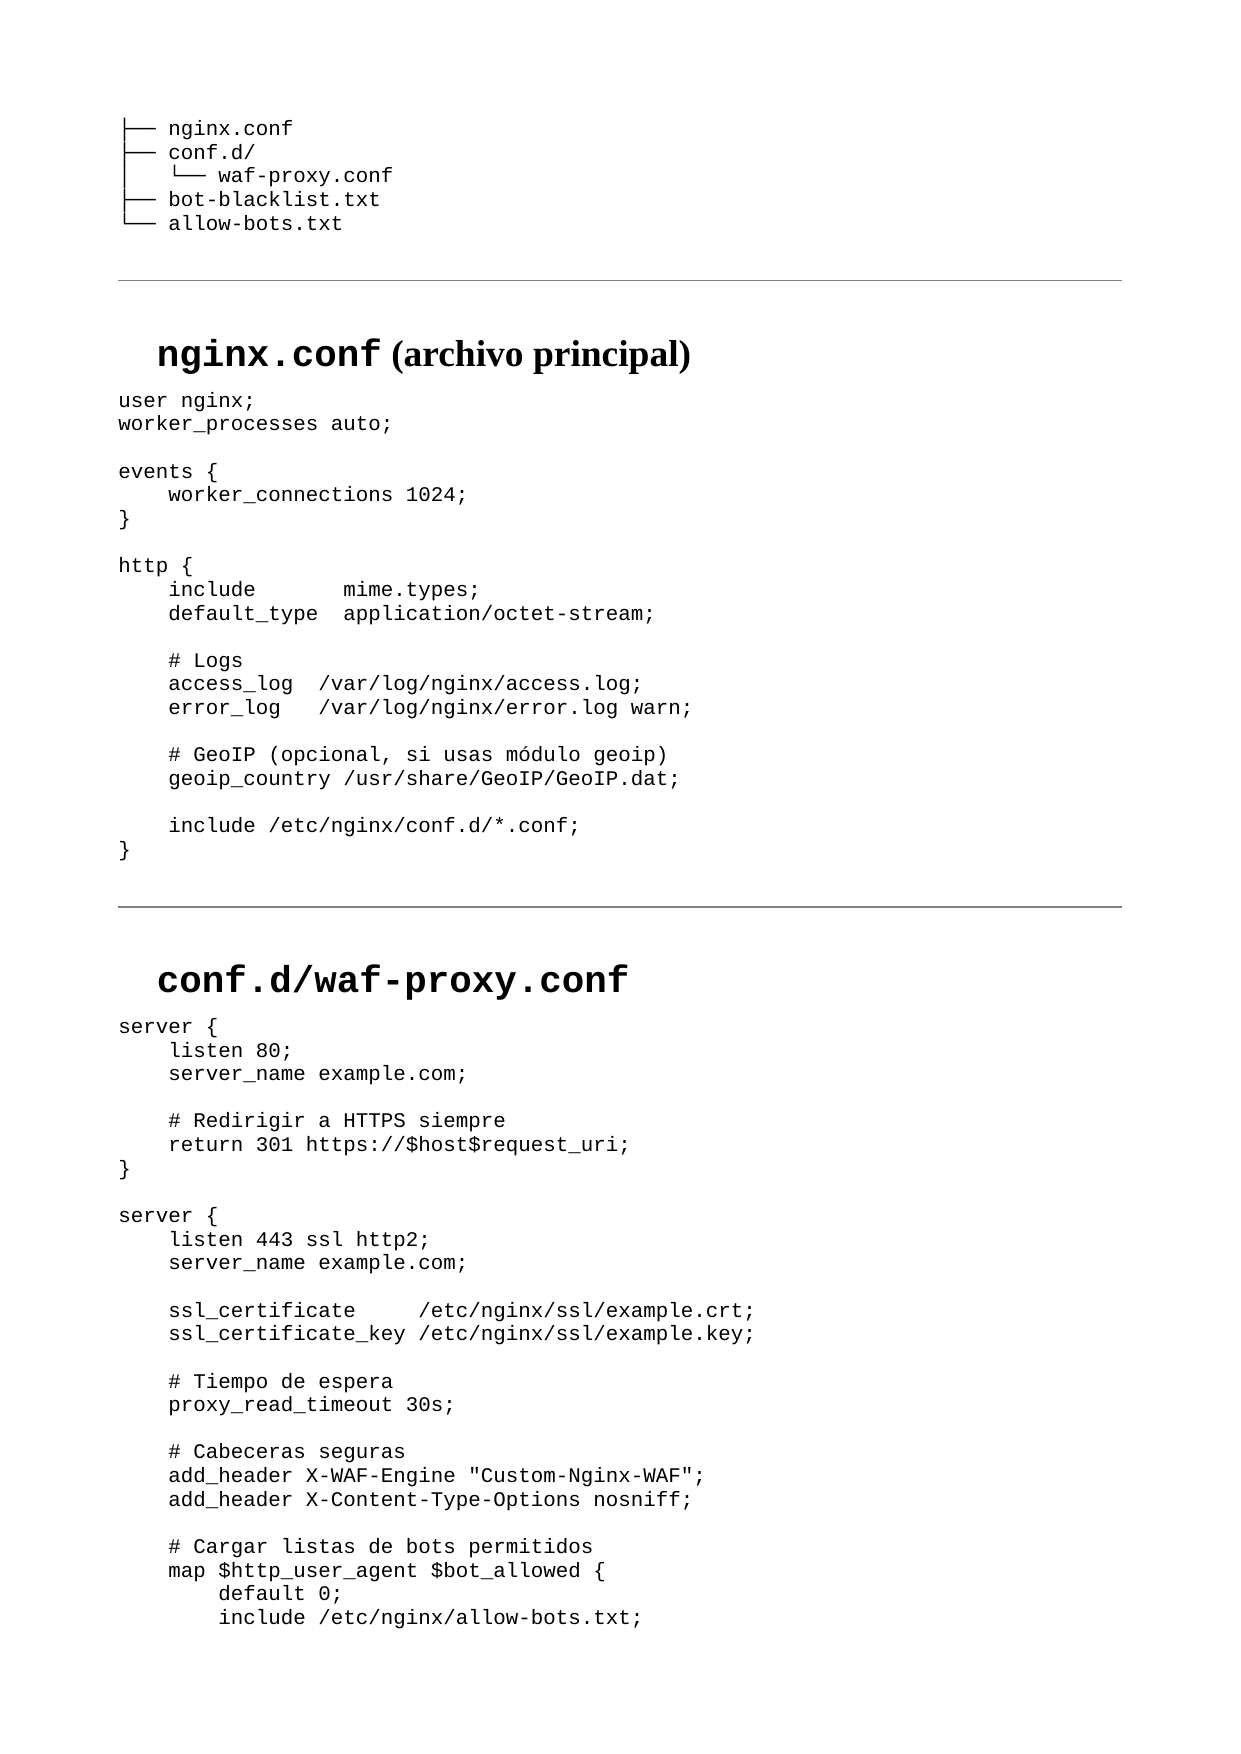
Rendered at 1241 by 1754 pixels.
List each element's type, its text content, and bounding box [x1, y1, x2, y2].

text # Cabeceras seguras [118, 1442, 1122, 1465]
text map $http_user_agent $bot_allowed { [118, 1560, 1122, 1583]
text default_type application/octet-stream; [118, 602, 1122, 626]
text access_log /var/log/nginx/access.log; [118, 673, 1122, 697]
text } [118, 839, 1122, 863]
text return 301 https://$host$request_uri; [118, 1134, 1122, 1158]
subtitle 🔐 conf.d/waf-proxy.conf [118, 957, 1122, 1003]
text proxy_read_timeout 30s; [118, 1394, 1122, 1418]
text ├── bot-blacklist.txt [118, 189, 1122, 213]
text worker_processes auto; [118, 413, 1122, 437]
subtitle 🔧 nginx.conf (archivo principal) [118, 331, 1122, 377]
text server { [118, 1205, 1122, 1229]
text server_name example.com; [118, 1063, 1122, 1087]
text # Tiempo de espera [118, 1371, 1122, 1394]
text listen 443 ssl http2; [118, 1229, 1122, 1252]
text ssl_certificate_key /etc/nginx/ssl/example.key; [118, 1323, 1122, 1347]
text worker_connections 1024; [118, 484, 1122, 508]
text ssl_certificate /etc/nginx/ssl/example.crt; [118, 1300, 1122, 1323]
text include /etc/nginx/allow-bots.txt; [118, 1607, 1122, 1631]
text # Logs [118, 650, 1122, 673]
text } [118, 508, 1122, 532]
text include mime.types; [118, 579, 1122, 602]
text user nginx; [118, 390, 1122, 413]
text add_header X-Content-Type-Options nosniff; [118, 1489, 1122, 1512]
text ├── conf.d/ [125, 142, 1122, 165]
text ├── nginx.conf [118, 118, 1122, 142]
text └── allow-bots.txt [118, 213, 1122, 236]
text http { [118, 555, 1122, 579]
text events { [118, 461, 1122, 484]
text # Redirigir a HTTPS siempre [118, 1111, 1122, 1134]
text add_header X-WAF-Engine "Custom-Nginx-WAF"; [118, 1465, 1122, 1489]
text listen 80; [118, 1039, 1122, 1063]
text server { [118, 1016, 1122, 1039]
text include /etc/nginx/conf.d/*.conf; [118, 815, 1122, 839]
text │ └── waf-proxy.conf [118, 165, 1122, 189]
text error_log /var/log/nginx/error.log warn; [118, 697, 1122, 721]
text server_name example.com; [118, 1252, 1122, 1276]
text } [118, 1158, 1122, 1181]
text # Cargar listas de bots permitidos [118, 1536, 1122, 1560]
text geoip_country /usr/share/GeoIP/GeoIP.dat; [118, 768, 1122, 792]
text # GeoIP (opcional, si usas módulo geoip) [118, 744, 1122, 768]
text default 0; [118, 1583, 1122, 1607]
